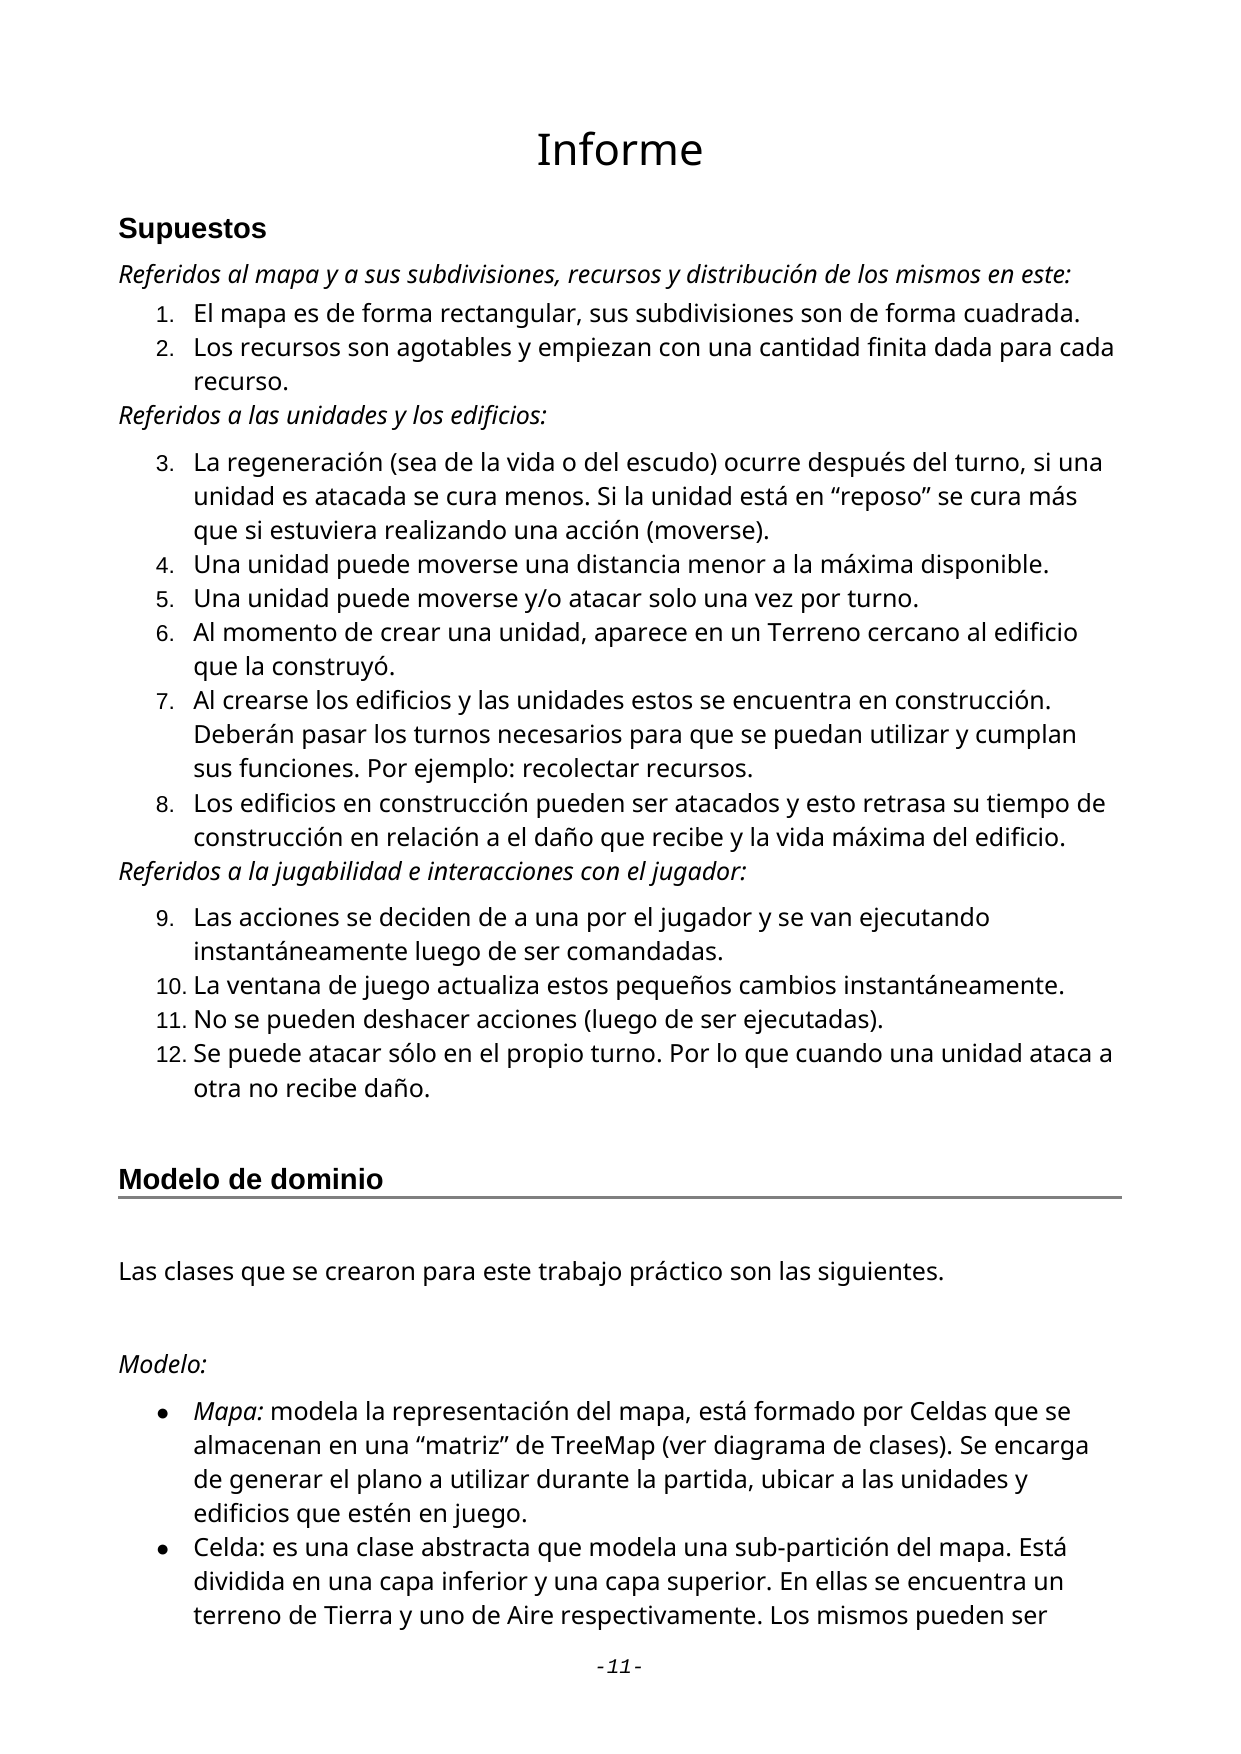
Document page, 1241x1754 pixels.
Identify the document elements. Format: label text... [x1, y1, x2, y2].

list El mapa es de forma rectangular, sus subdivisiones son de forma cuadrada. [156, 296, 1122, 330]
text Referidos al mapa y a sus subdivisiones, recursos y distribución de los mismos en este: [118, 257, 1122, 291]
title Informe [118, 118, 1122, 178]
list Se puede atacar sólo en el propio turno. Por lo que cuando una unidad ataca a otra no recibe daño. [156, 1036, 1122, 1104]
list Al crearse los edificios y las unidades estos se encuentra en construcción. Deberán pasar los turnos necesarios para que se puedan utilizar y cumplan sus funciones. Por ejemplo: recolectar recursos. [156, 683, 1122, 785]
text Referidos a la jugabilidad e interacciones con el jugador: [118, 853, 1122, 887]
list Las acciones se deciden de a una por el jugador y se van ejecutando instantáneamente luego de ser comandadas. [156, 900, 1122, 968]
list Una unidad puede moverse y/o atacar solo una vez por turno. [156, 581, 1122, 615]
list Celda: es una clase abstracta que modela una sub-partición del mapa. Está dividida en una capa inferior y una capa superior. En ellas se encuentra un terreno de Tierra y uno de Aire respectivamente. Los mismos pueden ser [156, 1530, 1122, 1632]
list La regeneración (sea de la vida o del escudo) ocurre después del turno, si una unidad es atacada se cura menos. Si la unidad está en “reposo” se cura más que si estuviera realizando una acción (moverse). [156, 444, 1122, 547]
list Los recursos son agotables y empiezan con una cantidad finita dada para cada recurso. [156, 330, 1122, 398]
text Modelo: [118, 1347, 1122, 1381]
text Referidos a las unidades y los edificios: [118, 398, 1122, 432]
list Una unidad puede moverse una distancia menor a la máxima disponible. [156, 547, 1122, 581]
subtitle Supuestos [118, 212, 1122, 244]
list Los edificios en construcción pueden ser atacados y esto retrasa su tiempo de construcción en relación a el daño que recibe y la vida máxima del edificio. [156, 785, 1122, 853]
subtitle Modelo de dominio [118, 1163, 1122, 1196]
text Las clases que se crearon para este trabajo práctico son las siguientes. [118, 1254, 1122, 1288]
list La ventana de juego actualiza estos pequeños cambios instantáneamente. [156, 968, 1122, 1002]
list No se pueden deshacer acciones (luego de ser ejecutadas). [156, 1002, 1122, 1036]
list Mapa: modela la representación del mapa, está formado por Celdas que se almacenan en una “matriz” de TreeMap (ver diagrama de clases). Se encarga de generar el plano a utilizar durante la partida, ubicar a las unidades y edificios que estén en juego. [156, 1394, 1122, 1530]
list Al momento de crear una unidad, aparece en un Terreno cercano al edificio que la construyó. [156, 615, 1122, 683]
